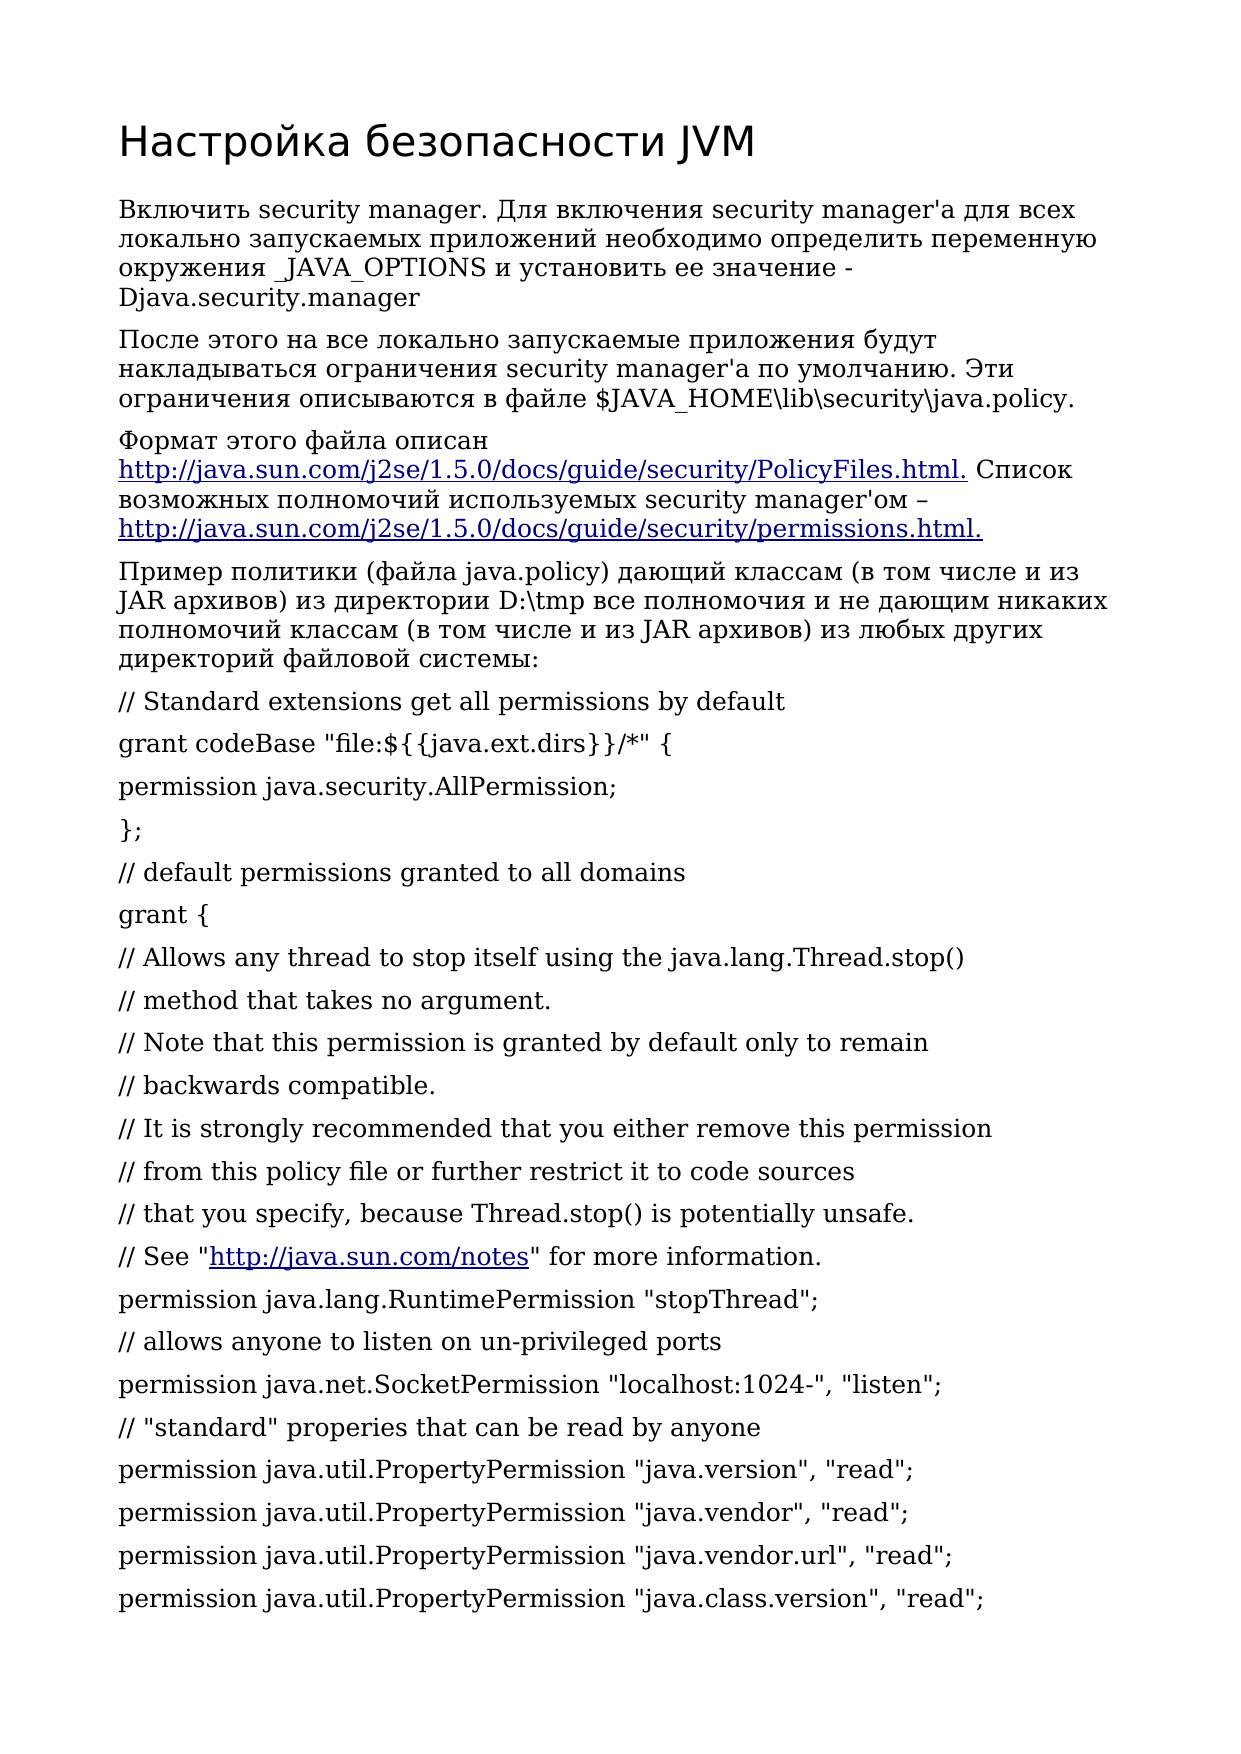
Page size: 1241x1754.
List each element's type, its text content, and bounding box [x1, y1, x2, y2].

text // from this policy file or further restrict it to code sources [118, 1157, 1122, 1186]
text grant { [118, 900, 1122, 929]
text grant codeBase "file:${{java.ext.dirs}}/*" { [118, 729, 1122, 759]
text // See "http://java.sun.com/notes" for more information. [118, 1242, 1122, 1271]
text // allows anyone to listen on un-privileged ports [118, 1327, 1122, 1357]
text // Note that this permission is granted by default only to remain [118, 1028, 1122, 1058]
text // "standard" properies that can be read by anyone [118, 1413, 1122, 1442]
text // Standard extensions get all permissions by default [118, 687, 1122, 716]
text permission java.util.PropertyPermission "java.vendor.url", "read"; [118, 1541, 1122, 1570]
text permission java.security.AllPermission; [118, 772, 1122, 801]
subtitle Настройка безопасности JVM [118, 118, 1122, 167]
text permission java.util.PropertyPermission "java.vendor", "read"; [118, 1498, 1122, 1527]
text permission java.net.SocketPermission "localhost:1024-", "listen"; [118, 1370, 1122, 1399]
text Пример политики (файла java.policy) дающий классам (в том числе и из JAR архивов) из директории D:\tmp все полномочия и не дающим никаких полномочий классам (в том числе и из JAR архивов) из любых других директорий файловой системы: [118, 557, 1122, 673]
text permission java.lang.RuntimePermission "stopThread"; [118, 1285, 1122, 1314]
text }; [118, 815, 1122, 844]
text permission java.util.PropertyPermission "java.class.version", "read"; [118, 1584, 1122, 1613]
text // Allows any thread to stop itself using the java.lang.Thread.stop() [118, 943, 1122, 972]
text После этого на все локально запускаемые приложения будут накладываться ограничения security manager'а по умолчанию. Эти ограничения описываются в файле $JAVA_HOME\lib\security\java.policy. [118, 325, 1122, 413]
text // that you specify, because Thread.stop() is potentially unsafe. [118, 1199, 1122, 1228]
text // It is strongly recommended that you either remove this permission [118, 1114, 1122, 1143]
text Формат этого файла описан http://java.sun.com/j2se/1.5.0/docs/guide/security/PolicyFiles.html. Список возможных полномочий используемых security manager'ом – http://java.sun.com/j2se/1.5.0/docs/guide/security/permissions.html. [118, 426, 1122, 543]
text // backwards compatible. [118, 1071, 1122, 1100]
text Включить security manager. Для включения security manager'а для всех локально запускаемых приложений необходимо определить переменную окружения _JAVA_OPTIONS и установить ее значение -Djava.security.manager [118, 195, 1122, 312]
text permission java.util.PropertyPermission "java.version", "read"; [118, 1456, 1122, 1485]
text // method that takes no argument. [118, 986, 1122, 1015]
text // default permissions granted to all domains [118, 858, 1122, 887]
